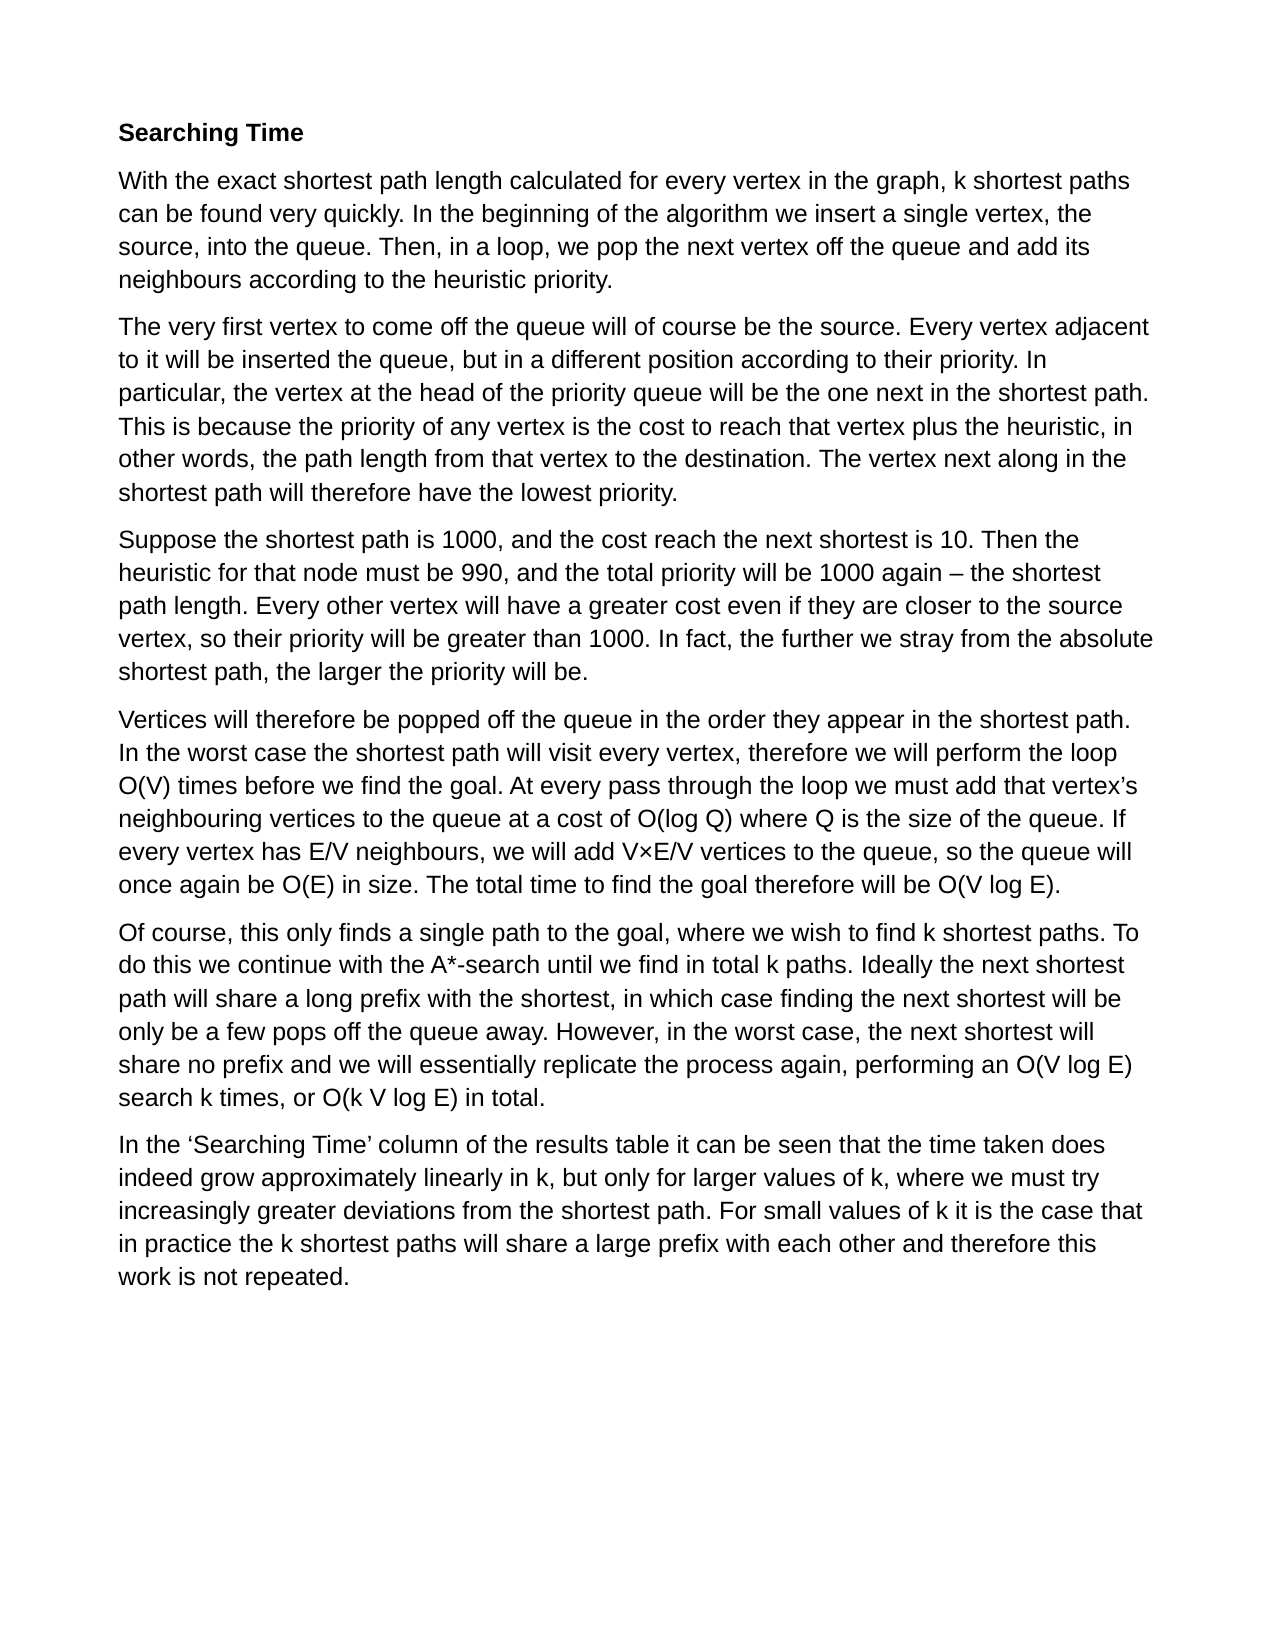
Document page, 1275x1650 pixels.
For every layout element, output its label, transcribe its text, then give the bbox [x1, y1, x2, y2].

text Searching Time [118, 118, 1157, 147]
text With the exact shortest path length calculated for every vertex in the graph, k shortest paths can be found very quickly. In the beginning of the algorithm we insert a single vertex, the source, into the queue. Then, in a loop, we pop the next vertex off the queue and add its neighbours according to the heuristic priority. [118, 166, 1157, 293]
text In the ‘Searching Time’ column of the results table it can be seen that the time taken does indeed grow approximately linearly in k, but only for larger values of k, where we must try increasingly greater deviations from the shortest path. For small values of k it is the case that in practice the k shortest paths will share a large prefix with each other and therefore this work is not repeated. [118, 1130, 1157, 1291]
text Vertices will therefore be popped off the queue in the order they appear in the shortest path. In the worst case the shortest path will visit every vertex, therefore we will perform the loop O(V) times before we find the goal. At every pass through the loop we must add that vertex’s neighbouring vertices to the queue at a cost of O(log Q) where Q is the size of the queue. If every vertex has E/V neighbours, we will add V×E/V vertices to the queue, so the queue will once again be O(E) in size. The total time to find the goal therefore will be O(V log E). [118, 705, 1157, 899]
text Of course, this only finds a single path to the goal, where we wish to find k shortest paths. To do this we continue with the A*-search until we find in total k paths. Ideally the next shortest path will share a long prefix with the shortest, in which case finding the next shortest will be only be a few pops off the queue away. However, in the worst case, the next shortest will share no prefix and we will essentially replicate the process again, performing an O(V log E) search k times, or O(k V log E) in total. [118, 917, 1157, 1111]
text The very first vertex to come off the queue will of course be the source. Every vertex adjacent to it will be inserted the queue, but in a different position according to their priority. In particular, the vertex at the head of the priority queue will be the one next in the shortest path. This is because the priority of any vertex is the cost to reach that vertex plus the heuristic, in other words, the path length from that vertex to the destination. The vertex next along in the shortest path will therefore have the lowest priority. [118, 312, 1157, 506]
text Suppose the shortest path is 1000, and the cost reach the next shortest is 10. Then the heuristic for that node must be 990, and the total priority will be 1000 again – the shortest path length. Every other vertex will have a greater cost even if they are closer to the source vertex, so their priority will be greater than 1000. In fact, the further we stray from the absolute shortest path, the larger the priority will be. [118, 525, 1157, 686]
